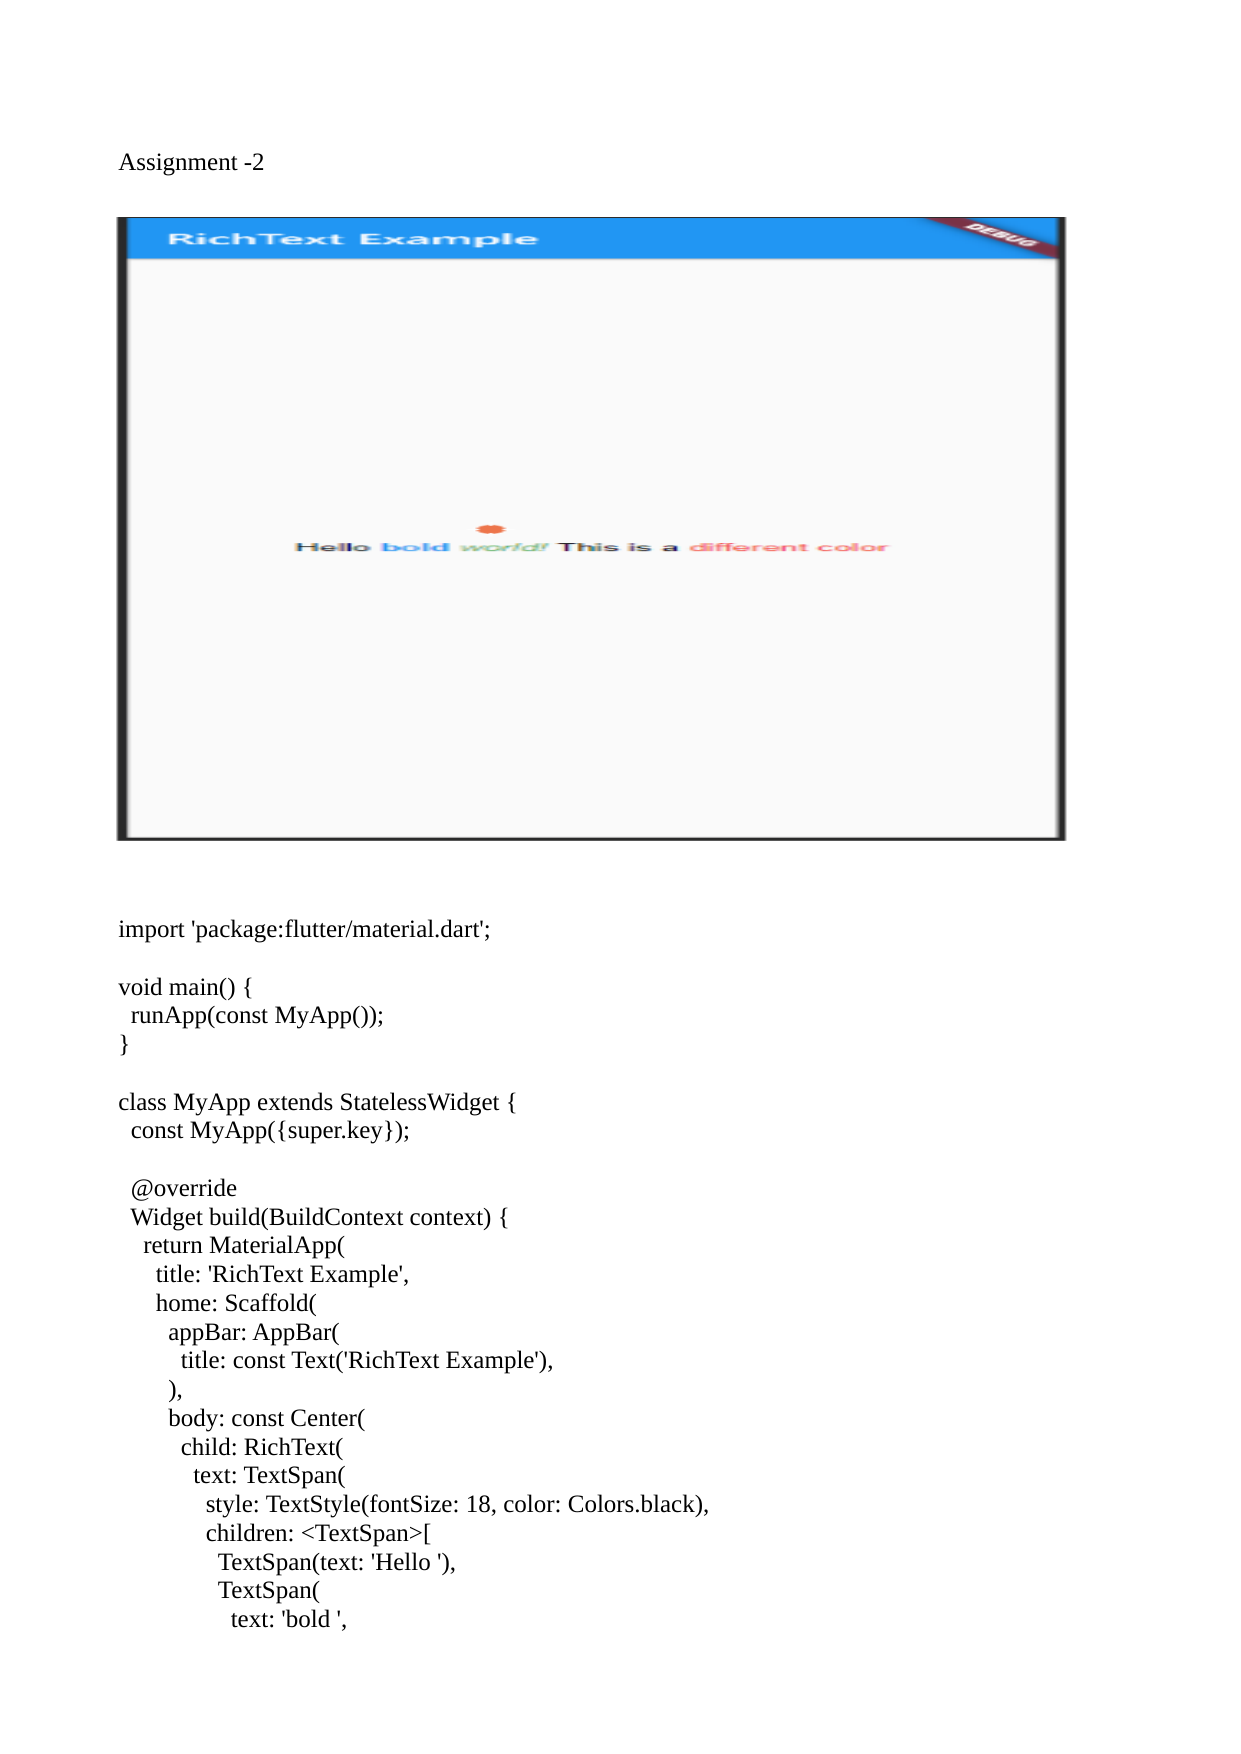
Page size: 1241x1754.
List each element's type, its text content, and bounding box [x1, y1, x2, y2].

text TextSpan( [118, 1575, 1122, 1604]
text Assignment -2 [118, 147, 1122, 176]
text text: TextSpan( [118, 1460, 1122, 1489]
text } [118, 1029, 1122, 1058]
text runApp(const MyApp()); [118, 1000, 1122, 1029]
text Widget build(BuildContext context) { [118, 1202, 1122, 1230]
text void main() { [118, 972, 1122, 1000]
picture [115, 216, 1070, 857]
text title: 'RichText Example', [118, 1259, 1122, 1288]
text home: Scaffold( [118, 1288, 1122, 1317]
text title: const Text('RichText Example'), [118, 1345, 1122, 1374]
text appBar: AppBar( [118, 1317, 1122, 1345]
text child: RichText( [118, 1432, 1122, 1460]
text import 'package:flutter/material.dart'; [118, 914, 1122, 943]
text const MyApp({super.key}); [118, 1115, 1122, 1144]
text text: 'bold ', [118, 1604, 1122, 1633]
text return MaterialApp( [118, 1230, 1122, 1259]
text TextSpan(text: 'Hello '), [118, 1547, 1122, 1575]
text @override [118, 1173, 1122, 1202]
text children: <TextSpan>[ [118, 1518, 1122, 1547]
text ), [118, 1374, 1122, 1403]
text style: TextStyle(fontSize: 18, color: Colors.black), [118, 1489, 1122, 1518]
text class MyApp extends StatelessWidget { [118, 1087, 1122, 1115]
text body: const Center( [118, 1403, 1122, 1432]
